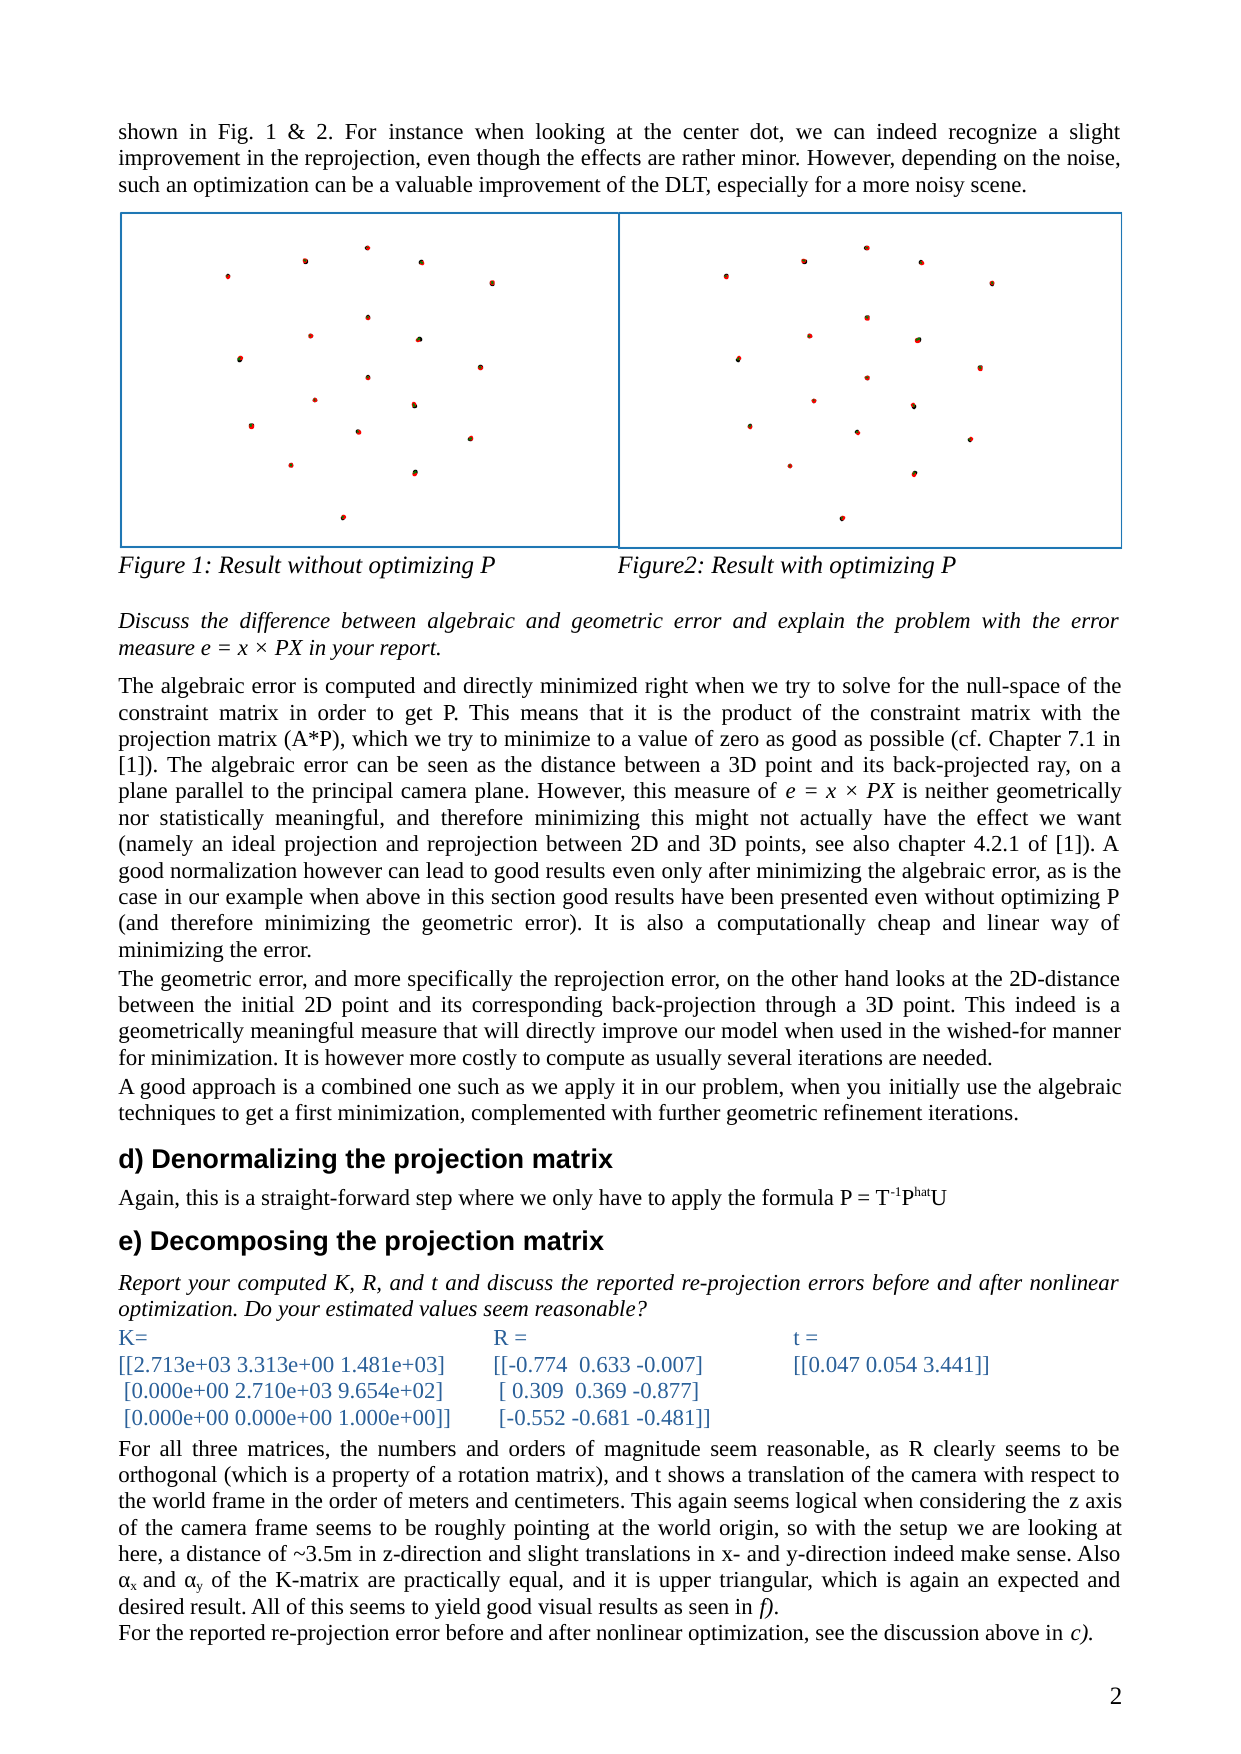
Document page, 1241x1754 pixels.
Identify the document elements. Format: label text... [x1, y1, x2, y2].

text shown in Fig. 1 & 2. For instance when looking at the center dot, we can indeed recognize a slight improvement in the reprojection, even though the effects are rather minor. However, depending on the noise, such an optimization can be a valuable improvement of the DLT, especially for a more noisy scene. [118, 118, 1122, 197]
text [0.000e+00 0.000e+00 1.000e+00]] [-0.552 -0.681 -0.481]] [118, 1403, 1122, 1430]
text For the reported re-projection error before and after nonlinear optimization, see the discussion above in c). [118, 1619, 1122, 1646]
subtitle e) Decomposing the projection matrix [118, 1225, 1122, 1257]
text K= R = t = [118, 1324, 1122, 1351]
text Again, this is a straight-forward step where we only have to apply the formula P = T-1PhatU [118, 1184, 1122, 1211]
text A good approach is a combined one such as we apply it in our problem, when you initially use the algebraic techniques to get a first minimization, complemented with further geometric refinement iterations. [118, 1073, 1122, 1126]
picture [118, 209, 1123, 550]
text [0.000e+00 2.710e+03 9.654e+02] [ 0.309 0.369 -0.877] [118, 1377, 1122, 1403]
subtitle d) Denormalizing the projection matrix [118, 1143, 1122, 1174]
text The geometric error, and more specifically the reprojection error, on the other hand looks at the 2D-distance between the initial 2D point and its corresponding back-projection through a 3D point. This indeed is a geometrically meaningful measure that will directly improve our model when used in the wished-for manner for minimization. It is however more costly to compute as usually several iterations are needed. [118, 965, 1122, 1070]
text Discuss the difference between algebraic and geometric error and explain the problem with the error measure e = x × PX in your report. [118, 607, 1122, 660]
text The algebraic error is computed and directly minimized right when we try to solve for the null-space of the constraint matrix in order to get P. This means that it is the product of the constraint matrix with the projection matrix (A*P), which we try to minimize to a value of zero as good as possible (cf. Chapter 7.1 in [1]). The algebraic error can be seen as the distance between a 3D point and its back-projected ray, on a plane parallel to the principal camera plane. However, this measure of e = x × PX is neither geometrically nor statistically meaningful, and therefore minimizing this might not actually have the effect we want (namely an ideal projection and reprojection between 2D and 3D points, see also chapter 4.2.1 of [1]). A good normalization however can lead to good results even only after minimizing the algebraic error, as is the case in our example when above in this section good results have been presented even without optimizing P (and therefore minimizing the geometric error). It is also a computationally cheap and linear way of minimizing the error. [118, 672, 1122, 962]
text For all three matrices, the numbers and orders of magnitude seem reasonable, as R clearly seems to be orthogonal (which is a property of a rotation matrix), and t shows a translation of the camera with respect to the world frame in the order of meters and centimeters. This again seems logical when considering the z axis of the camera frame seems to be roughly pointing at the world origin, so with the setup we are looking at here, a distance of ~3.5m in z-direction and slight translations in x- and y-direction indeed make sense. Also αx and αy of the K-matrix are practically equal, and it is upper triangular, which is again an expected and desired result. All of this seems to yield good visual results as seen in f). [118, 1435, 1122, 1619]
text Figure 1: Result without optimizing P [118, 550, 618, 578]
text [[2.713e+03 3.313e+00 1.481e+03] [[-0.774 0.633 -0.007] [[0.047 0.054 3.441]] [118, 1351, 1122, 1377]
text Figure2: Result with optimizing P [618, 550, 1122, 578]
text Report your computed K, R, and t and discuss the reported re-projection errors before and after nonlinear optimization. Do your estimated values seem reasonable? [118, 1269, 1122, 1322]
